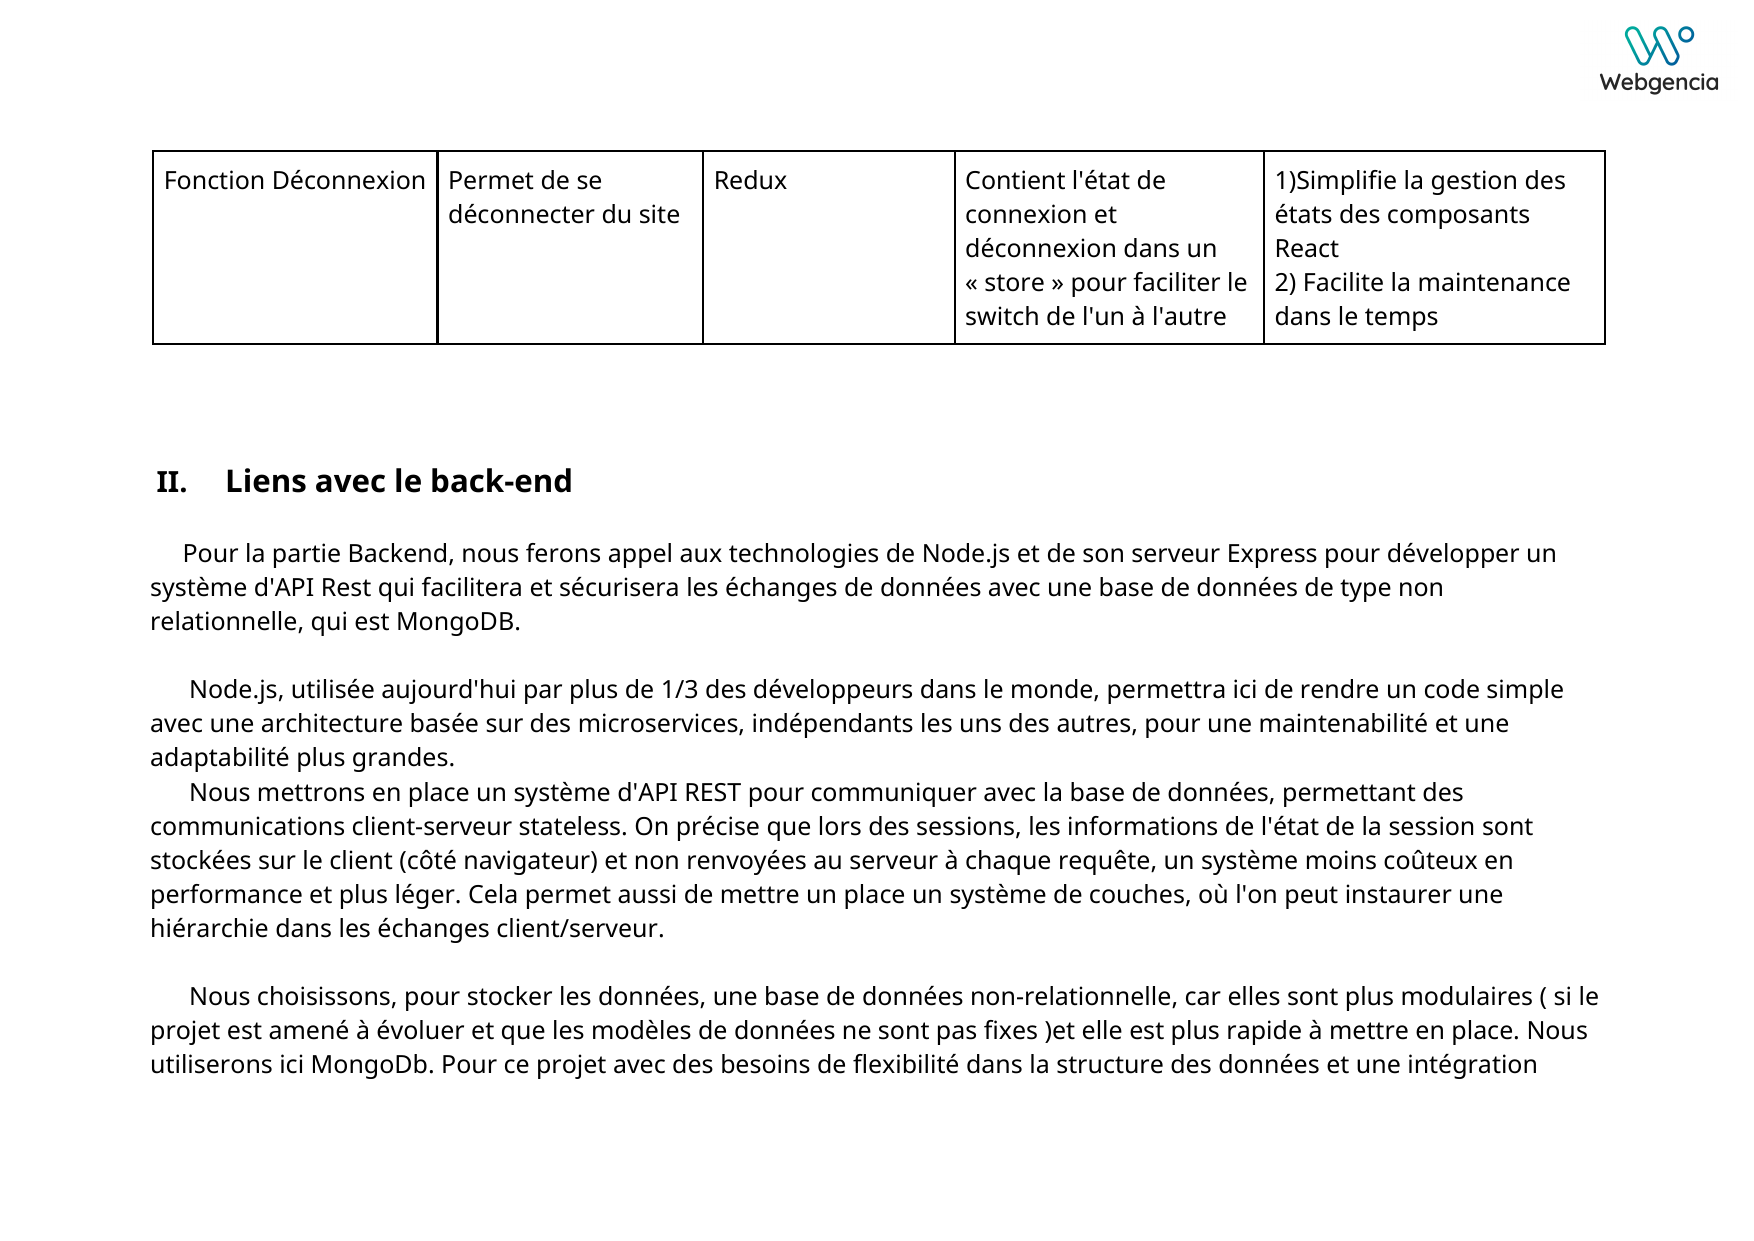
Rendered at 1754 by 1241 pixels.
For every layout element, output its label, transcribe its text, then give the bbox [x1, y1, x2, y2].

table_cell Fonction Déconnexion [154, 152, 436, 343]
table_cell 1)Simplifie la gestion des états des composants React 2) Facilite la maintenance dans le temps [1265, 152, 1604, 343]
table_cell Permet de se déconnecter du site [439, 152, 702, 343]
text Nous choisissons, pour stocker les données, une base de données non-relationnelle, car elles sont plus modulaires ( si le projet est amené à évoluer et que les modèles de données ne sont pas fixes )et elle est plus rapide à mettre en place. Nous utiliserons ici MongoDb. Pour ce projet avec des besoins de flexibilité dans la structure des données et une intégration [150, 978, 1604, 1081]
table_cell Contient l'état de connexion et déconnexion dans un « store » pour faciliter le switch de l'un à l'autre [956, 152, 1263, 343]
subtitle Liens avec le back-end [187, 459, 1604, 502]
text Nous mettrons en place un système d'API REST pour communiquer avec la base de données, permettant des communications client-serveur stateless. On précise que lors des sessions, les informations de l'état de la session sont stockées sur le client (côté navigateur) et non renvoyées au serveur à chaque requête, un système moins coûteux en performance et plus léger. Cela permet aussi de mettre un place un système de couches, où l'on peut instaurer une hiérarchie dans les échanges client/serveur. [150, 774, 1604, 944]
table_cell Redux [704, 152, 954, 343]
text Node.js, utilisée aujourd'hui par plus de 1/3 des développeurs dans le monde, permettra ici de rendre un code simple avec une architecture basée sur des microservices, indépendants les uns des autres, pour une maintenabilité et une adaptabilité plus grandes. [150, 672, 1604, 774]
picture [1580, 20, 1739, 101]
text Pour la partie Backend, nous ferons appel aux technologies de Node.js et de son serveur Express pour développer un système d'API Rest qui facilitera et sécurisera les échanges de données avec une base de données de type non relationnelle, qui est MongoDB. [150, 536, 1604, 638]
